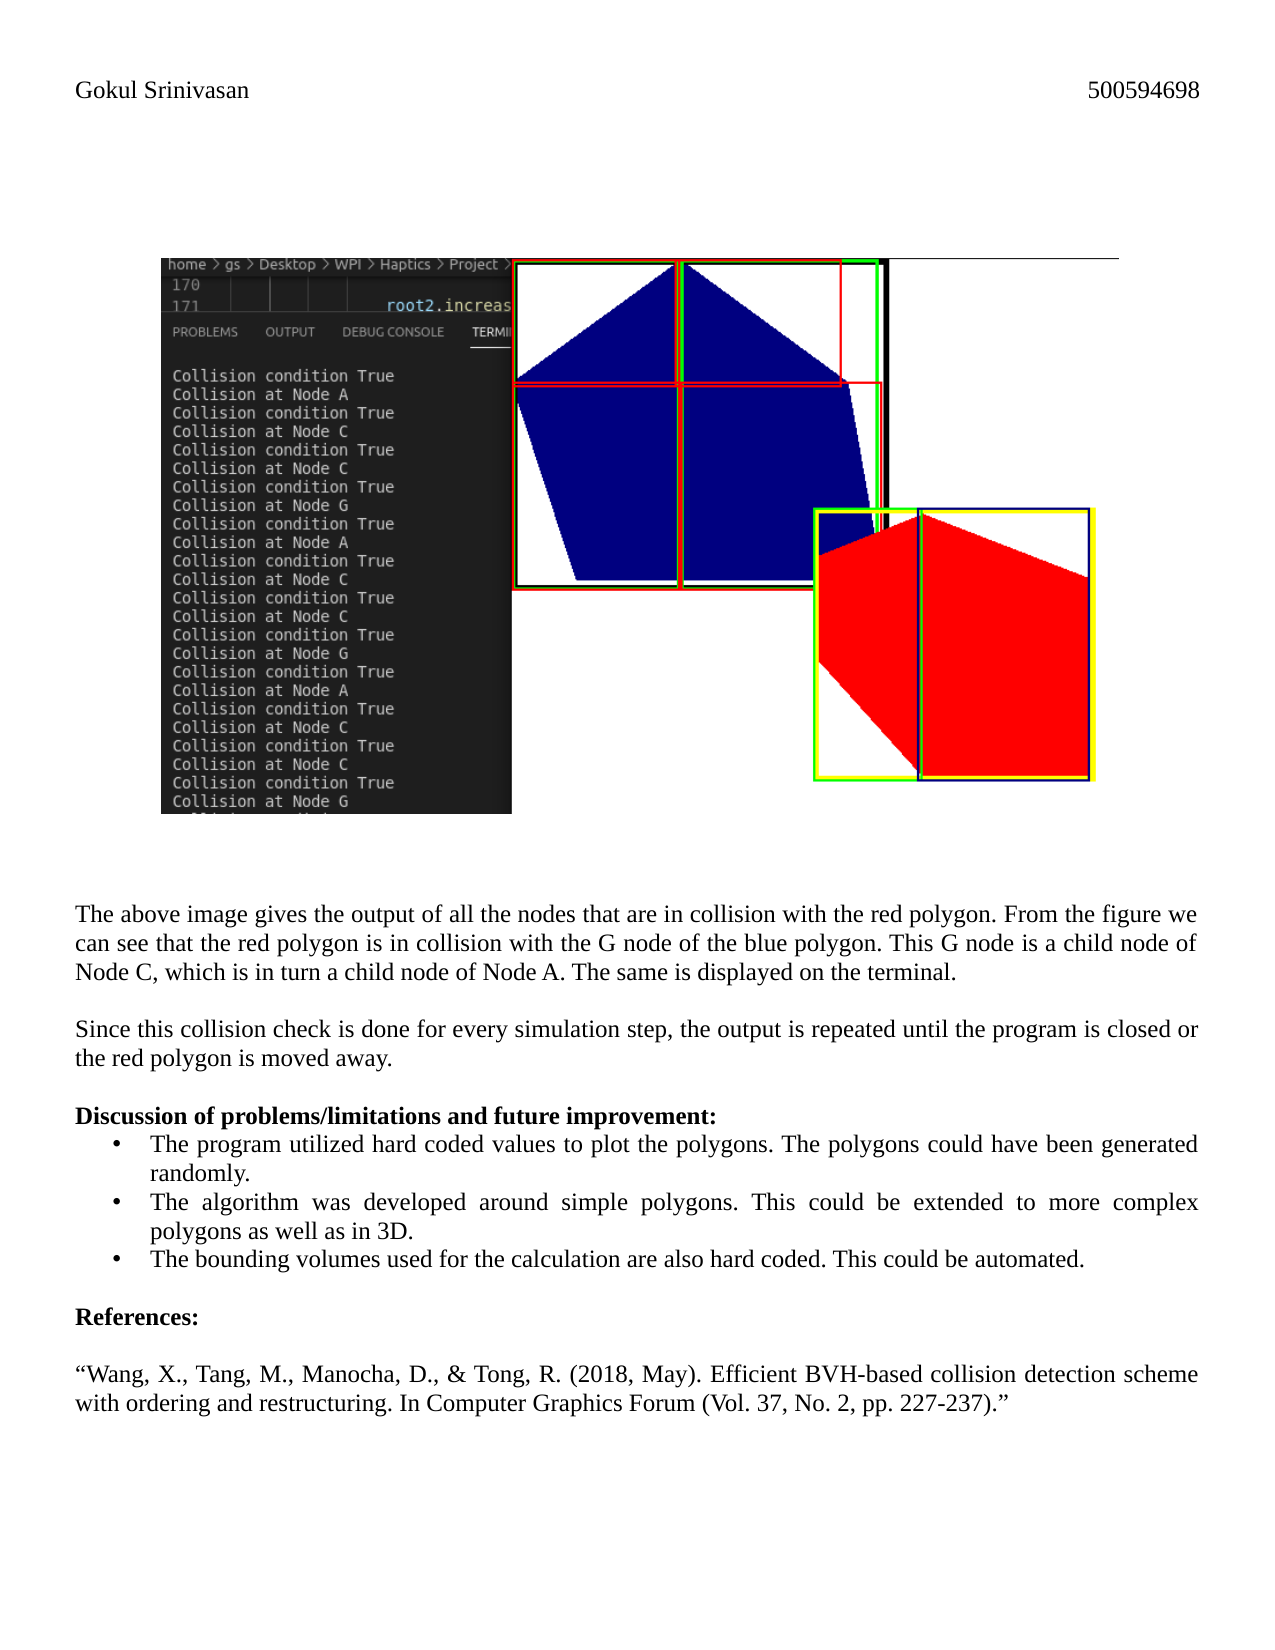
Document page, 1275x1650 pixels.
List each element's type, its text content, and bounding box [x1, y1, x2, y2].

picture [161, 258, 1119, 814]
text The above image gives the output of all the nodes that are in collision with the red polygon. From the figure we can see that the red polygon is in collision with the G node of the blue polygon. This G node is a child node of Node C, which is in turn a child node of Node A. The same is displayed on the terminal. [75, 899, 1200, 986]
text Discussion of problems/limitations and future improvement: [75, 1101, 1200, 1129]
list The algorithm was developed around simple polygons. This could be extended to more complex polygons as well as in 3D. [112, 1187, 1200, 1244]
text References: [75, 1302, 1200, 1331]
text Since this collision check is done for every simulation step, the output is repeated until the program is closed or the red polygon is moved away. [75, 1014, 1200, 1072]
text “Wang, X., Tang, M., Manocha, D., & Tong, R. (2018, May). Efficient BVH‐based collision detection scheme with ordering and restructuring. In Computer Graphics Forum (Vol. 37, No. 2, pp. 227-237).” [75, 1359, 1200, 1417]
list The bounding volumes used for the calculation are also hard coded. This could be automated. [112, 1244, 1200, 1273]
list The program utilized hard coded values to plot the polygons. The polygons could have been generated randomly. [112, 1129, 1200, 1187]
